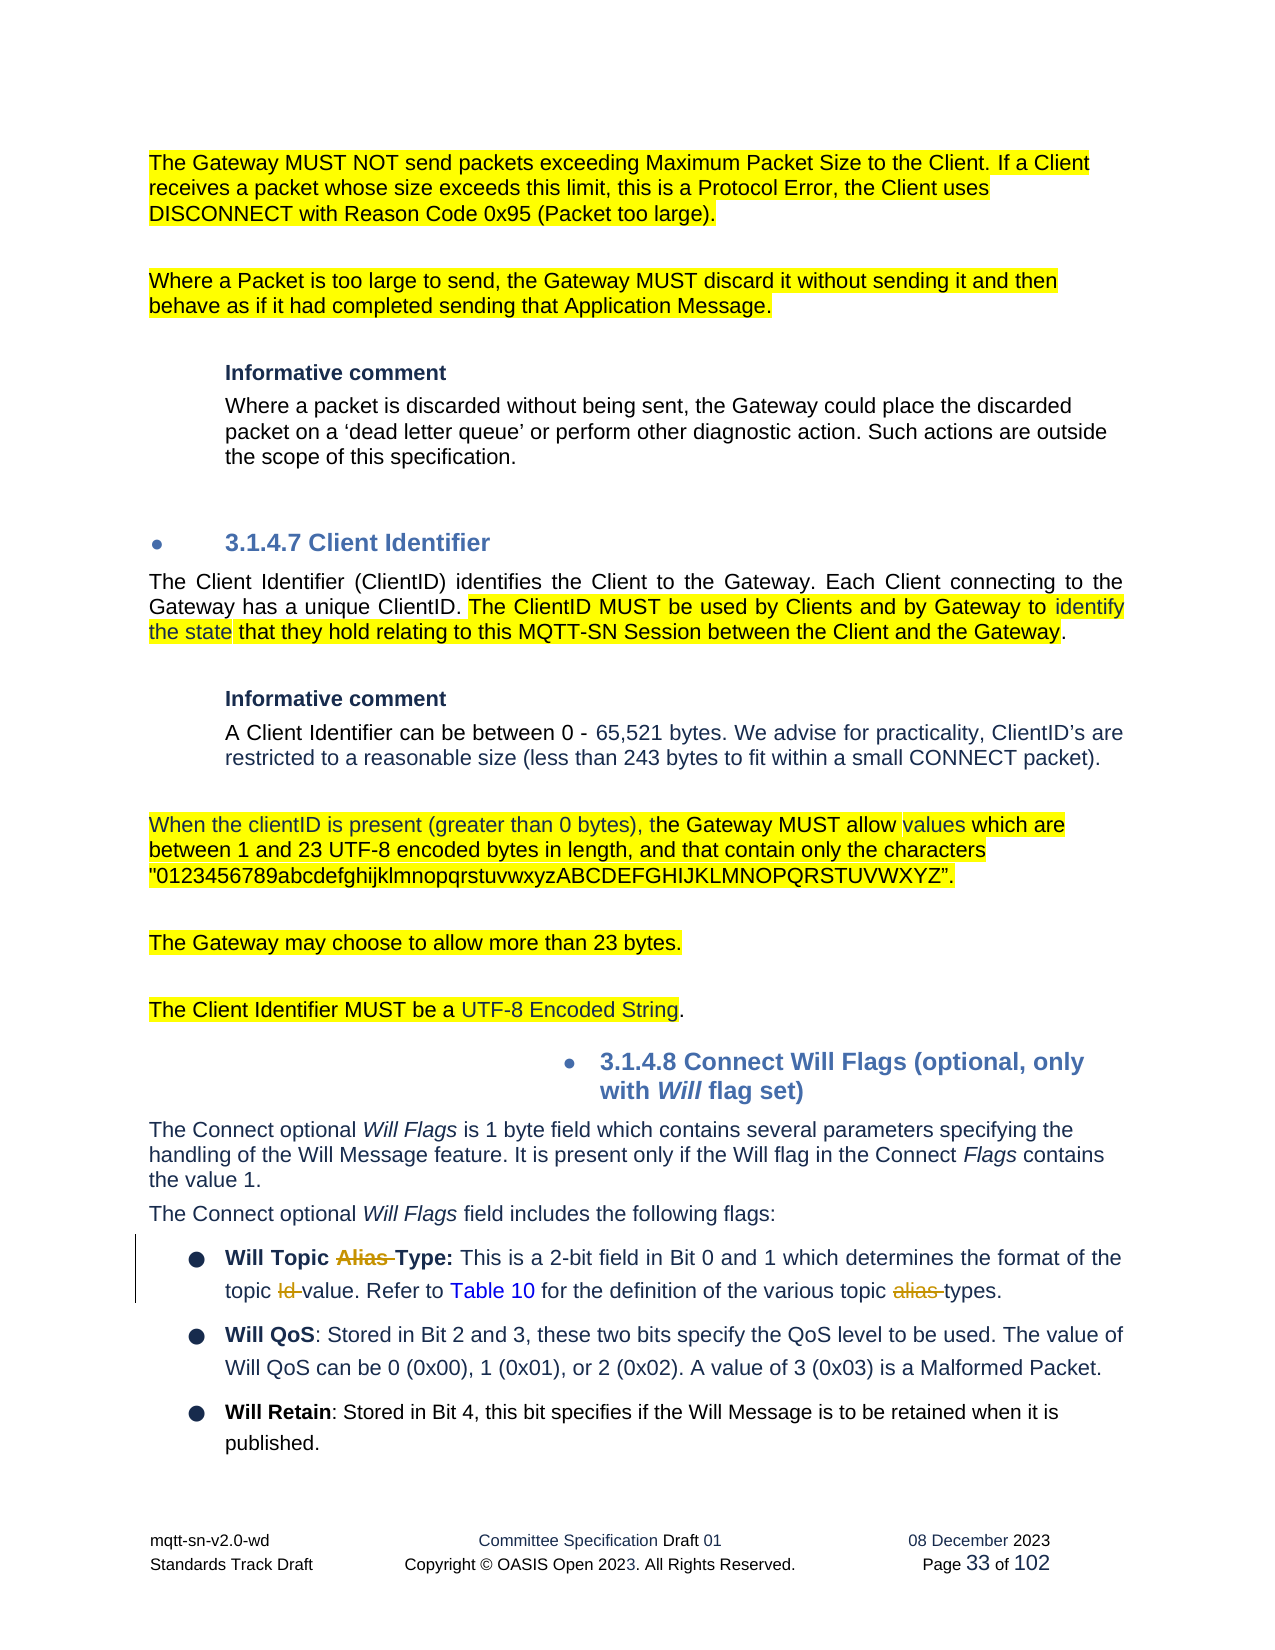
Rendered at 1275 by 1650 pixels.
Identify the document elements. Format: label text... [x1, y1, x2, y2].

text The Connect optional Will Flags is 1 byte field which contains several parameters specifying the handling of the Will Message feature. It is present only if the Will flag in the Connect Flags contains the value 1. [148, 1117, 1124, 1192]
text The Client Identifier MUST be a UTF-8 Encoded String. [148, 997, 679, 1022]
text The Client Identifier (ClientID) identifies the Client to the Gateway. Each Client connecting to the Gateway has a unique ClientID. The ClientID MUST be used by Clients and by Gateway to identify the state that they hold relating to this MQTT-SN Session between the Client and the Gateway. [148, 569, 1124, 644]
text Informative comment [225, 360, 1124, 385]
text The Gateway MUST NOT send packets exceeding Maximum Packet Size to the Client. If a Client receives a packet whose size exceeds this limit, this is a Protocol Error, the Client uses DISCONNECT with Reason Code 0x95 (Packet too large). [148, 150, 1124, 226]
subtitle 3.1.4.8 Connect Will Flags (optional, only with Will flag set) [562, 1047, 1124, 1104]
text The Connect optional Will Flags field includes the following flags: [148, 1201, 1124, 1226]
list Will Topic Type: This is a 2-bit field in Bit 0 and 1 which determines the format of the topic value. Refer to Table 10 for the definition of the various topic types. [187, 1234, 1124, 1303]
list Will Retain: Stored in Bit 4, this bit specifies if the Will Message is to be retained when it is published. [187, 1388, 1124, 1455]
text A Client Identifier can be between 0 - 65,521 bytes. We advise for practicality, ClientID’s are restricted to a reasonable size (less than 243 bytes to fit within a small CONNECT packet). [225, 720, 1124, 770]
text When the clientID is present (greater than 0 bytes), the Gateway MUST allow values which are between 1 and 23 UTF-8 encoded bytes in length, and that contain only the characters "0123456789abcdefghijklmnopqrstuvwxyzABCDEFGHIJKLMNOPQRSTUVWXYZ”. [148, 812, 1124, 888]
subtitle 3.1.4.7 Client Identifier [150, 527, 1124, 556]
text The Client Identifier MUST be a UTF-8 Encoded String. [685, 997, 1124, 1022]
list Will QoS: Stored in Bit 2 and 3, these two bits specify the QoS level to be used. The value of Will QoS can be 0 (0x00), 1 (0x01), or 2 (0x02). A value of 3 (0x03) is a Malformed Packet. [187, 1312, 1124, 1380]
text Informative comment [225, 686, 1124, 711]
text The Gateway may choose to allow more than 23 bytes. [148, 929, 1124, 955]
text Where a Packet is too large to send, the Gateway MUST discard it without sending it and then behave as if it had completed sending that Application Message. [148, 267, 1124, 318]
text Where a packet is discarded without being sent, the Gateway could place the discarded packet on a ‘dead letter queue’ or perform other diagnostic action. Such actions are outside the scope of this specification. [225, 393, 1124, 469]
